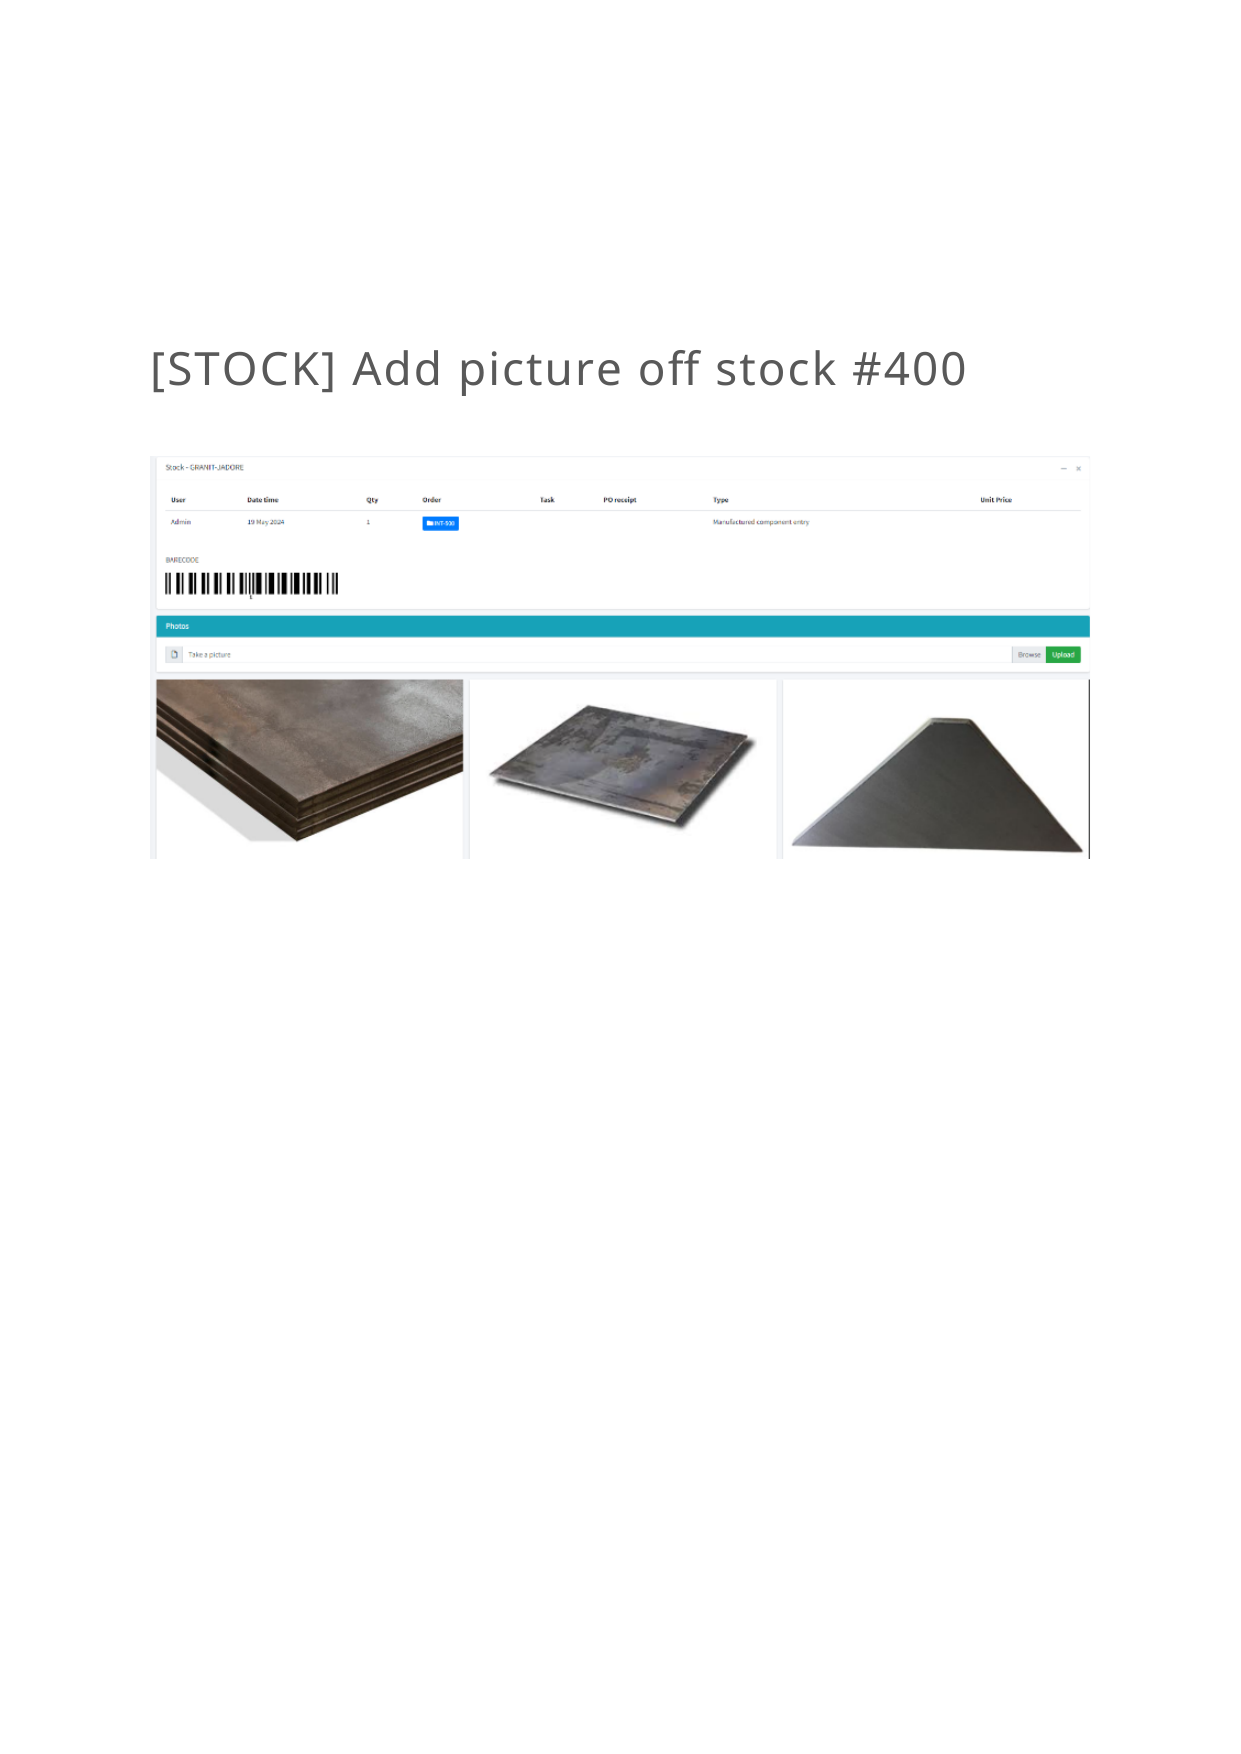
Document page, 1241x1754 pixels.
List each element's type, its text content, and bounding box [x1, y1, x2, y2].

text [STOCK] Add picture off stock #400 [150, 336, 1090, 398]
